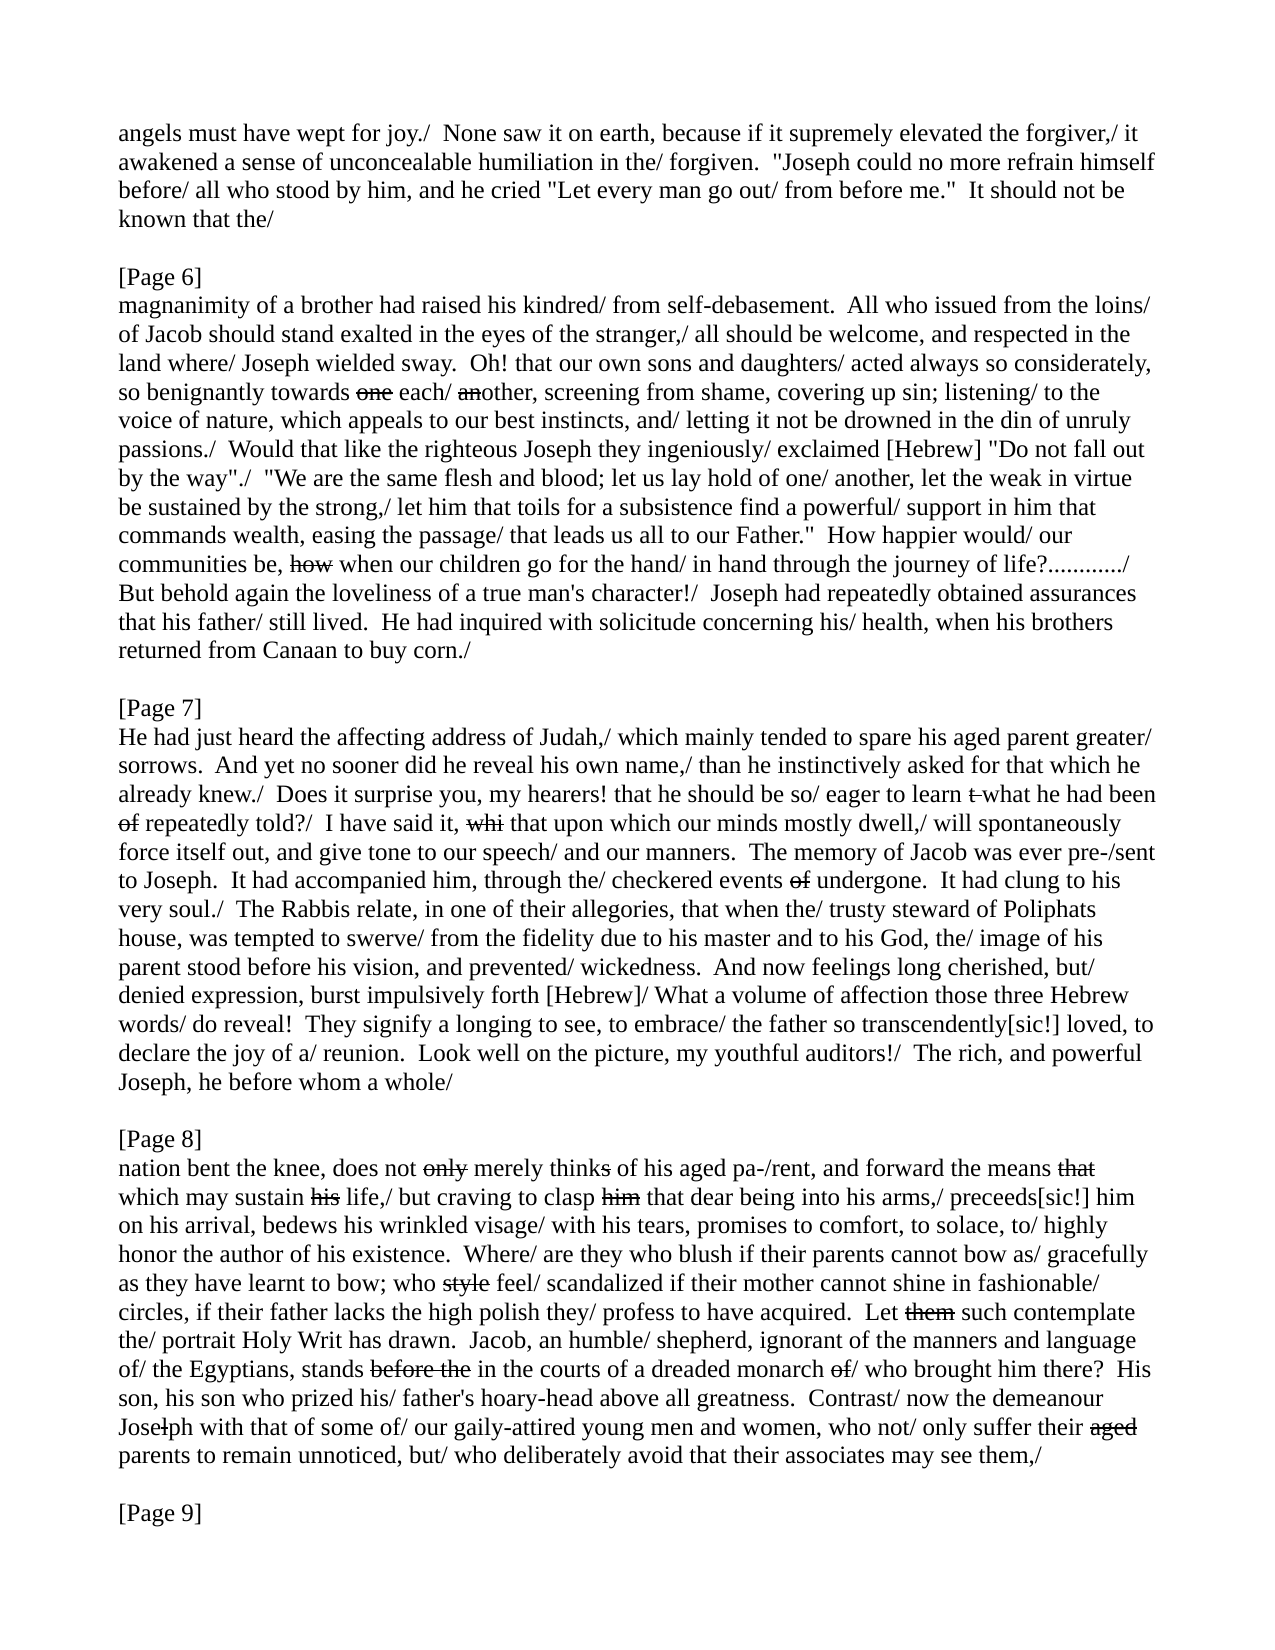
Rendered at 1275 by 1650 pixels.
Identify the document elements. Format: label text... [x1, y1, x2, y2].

text [Page 9] [118, 1498, 1157, 1527]
text [Page 6] [118, 262, 1157, 291]
text magnanimity of a brother had raised his kindred/ from self-debasement. All who issued from the loins/ of Jacob should stand exalted in the eyes of the stranger,/ all should be welcome, and respected in the land where/ Joseph wielded sway. Oh! that our own sons and daughters/ acted always so considerately, so benignantly towards one each/ another, screening from shame, covering up sin; listening/ to the voice of nature, which appeals to our best instincts, and/ letting it not be drowned in the din of unruly passions./ Would that like the righteous Joseph they ingeniously/ exclaimed [Hebrew] "Do not fall out by the way"./ "We are the same flesh and blood; let us lay hold of one/ another, let the weak in virtue be sustained by the strong,/ let him that toils for a subsistence find a powerful/ support in him that commands wealth, easing the passage/ that leads us all to our Father." How happier would/ our communities be, how when our children go for the hand/ in hand through the journey of life?............/ But behold again the loveliness of a true man's character!/ Joseph had repeatedly obtained assurances that his father/ still lived. He had inquired with solicitude concerning his/ health, when his brothers returned from Canaan to buy corn./ [118, 291, 1157, 664]
text He had just heard the affecting address of Judah,/ which mainly tended to spare his aged parent greater/ sorrows. And yet no sooner did he reveal his own name,/ than he instinctively asked for that which he already knew./ Does it surprise you, my hearers! that he should be so/ eager to learn t what he had been of repeatedly told?/ I have said it, whi that upon which our minds mostly dwell,/ will spontaneously force itself out, and give tone to our speech/ and our manners. The memory of Jacob was ever pre-/sent to Joseph. It had accompanied him, through the/ checkered events of undergone. It had clung to his very soul./ The Rabbis relate, in one of their allegories, that when the/ trusty steward of Poliphats house, was tempted to swerve/ from the fidelity due to his master and to his God, the/ image of his parent stood before his vision, and prevented/ wickedness. And now feelings long cherished, but/ denied expression, burst impulsively forth [Hebrew]/ What a volume of affection those three Hebrew words/ do reveal! They signify a longing to see, to embrace/ the father so transcendently[sic!] loved, to declare the joy of a/ reunion. Look well on the picture, my youthful auditors!/ The rich, and powerful Joseph, he before whom a whole/ [118, 722, 1157, 1096]
text [Page 7] [118, 693, 1157, 722]
text nation bent the knee, does not only merely thinks of his aged pa-/rent, and forward the means that which may sustain his life,/ but craving to clasp him that dear being into his arms,/ preceeds[sic!] him on his arrival, bedews his wrinkled visage/ with his tears, promises to comfort, to solace, to/ highly honor the author of his existence. Where/ are they who blush if their parents cannot bow as/ gracefully as they have learnt to bow; who style feel/ scandalized if their mother cannot shine in fashionable/ circles, if their father lacks the high polish they/ profess to have acquired. Let them such contemplate the/ portrait Holy Writ has drawn. Jacob, an humble/ shepherd, ignorant of the manners and language of/ the Egyptians, stands before the in the courts of a dreaded monarch of/ who brought him there? His son, his son who prized his/ father's hoary-head above all greatness. Contrast/ now the demeanour Joselph with that of some of/ our gaily-attired young men and women, who not/ only suffer their aged parents to remain unnoticed, but/ who deliberately avoid that their associates may see them,/ [118, 1153, 1157, 1469]
text angels must have wept for joy./ None saw it on earth, because if it supremely elevated the forgiver,/ it awakened a sense of unconcealable humiliation in the/ forgiven. "Joseph could no more refrain himself before/ all who stood by him, and he cried "Let every man go out/ from before me." It should not be known that the/ [118, 118, 1157, 233]
text [Page 8] [118, 1124, 1157, 1153]
